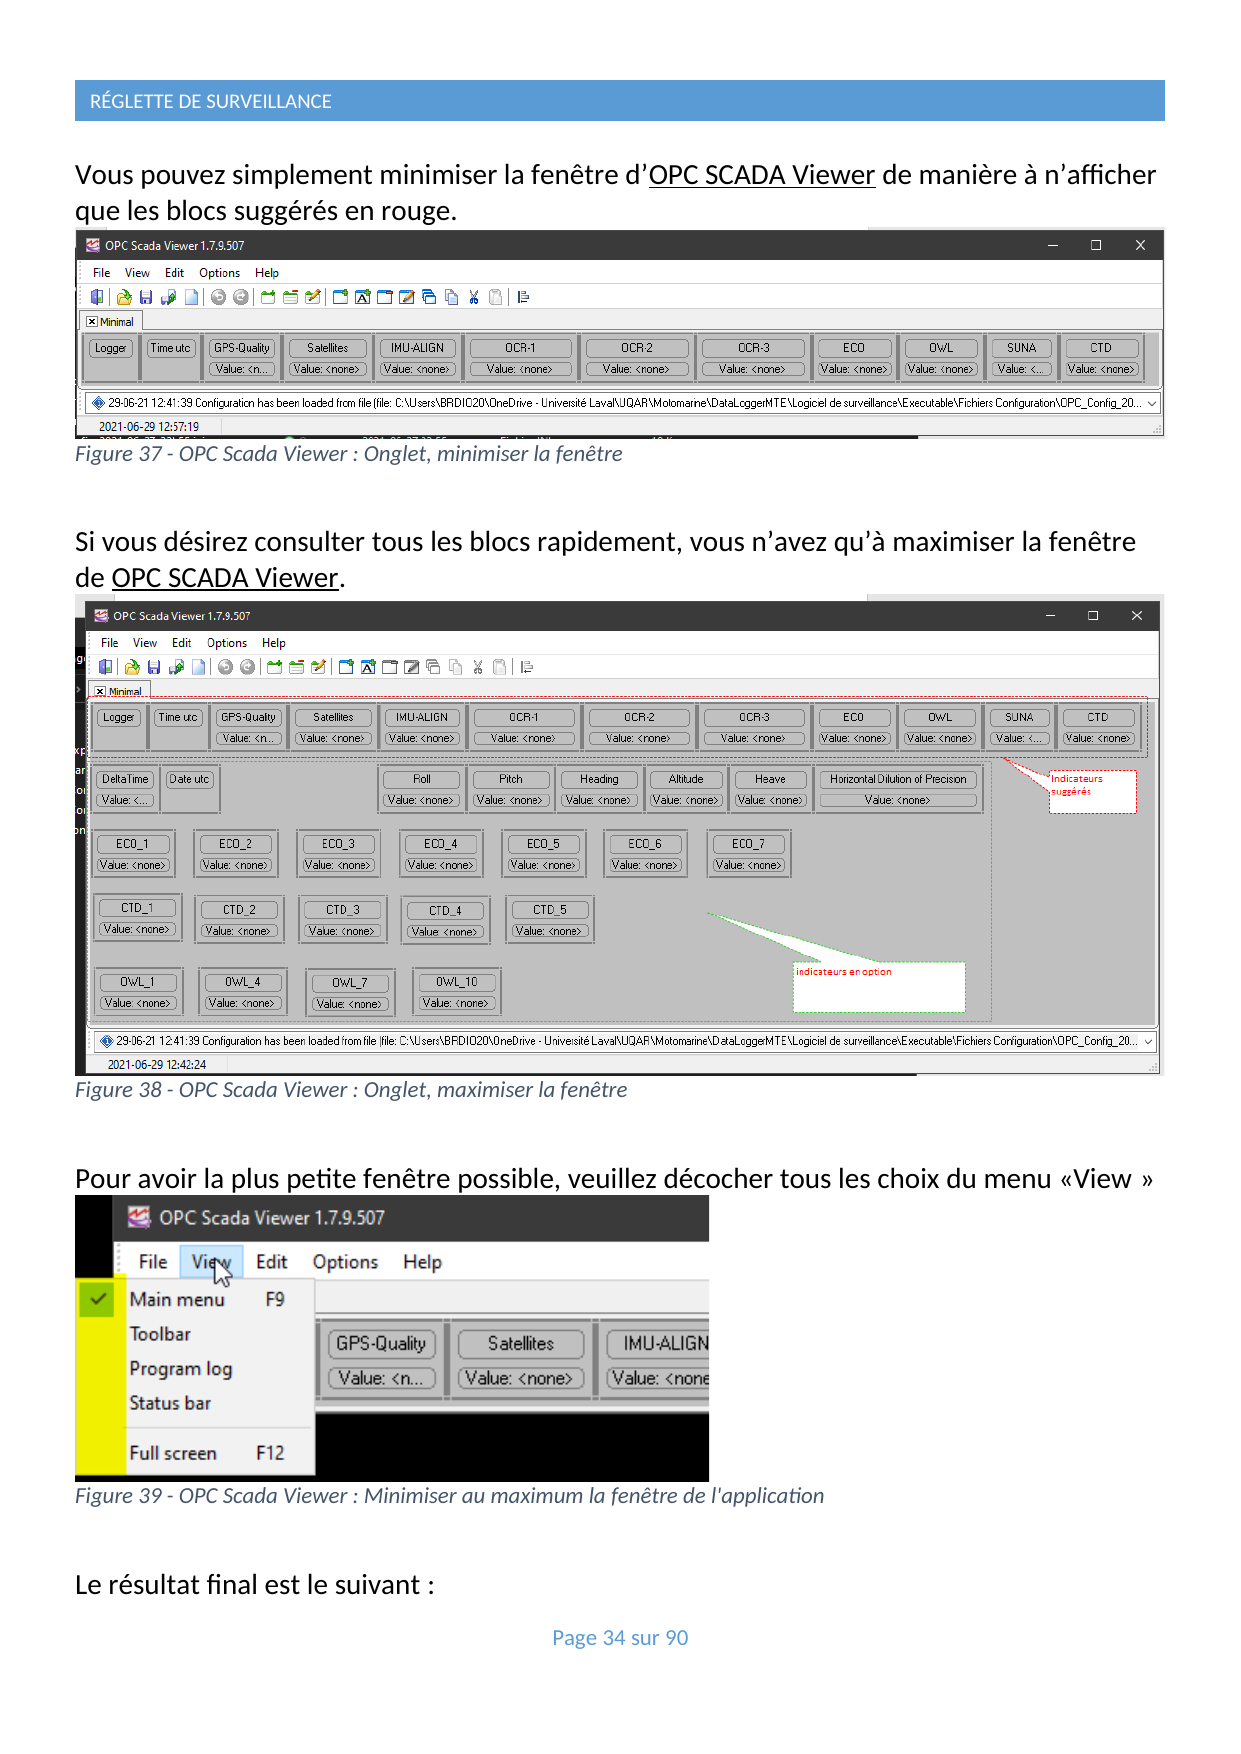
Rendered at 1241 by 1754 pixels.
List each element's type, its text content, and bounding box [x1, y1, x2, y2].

text Vous pouvez simplement minimiser la fenêtre d’OPC SCADA Viewer de manière à n’afficher que les blocs suggérés en rouge. [75, 156, 1165, 227]
text Figure 37 - OPC Scada Viewer : Onglet, minimiser la fenêtre [75, 439, 1165, 467]
text Figure 38 - OPC Scada Viewer : Onglet, maximiser la fenêtre [75, 1076, 1165, 1103]
text Le résultat final est le suivant : [75, 1566, 1165, 1601]
text Figure 39 - OPC Scada Viewer : Minimiser au maximum la fenêtre de l'application [75, 1481, 1165, 1509]
text Pour avoir la plus petite fenêtre possible, veuillez décocher tous les choix du menu «View » [75, 1160, 1165, 1195]
text Si vous désirez consulter tous les blocs rapidement, vous n’avez qu’à maximiser la fenêtre de OPC SCADA Viewer. [75, 523, 1165, 594]
